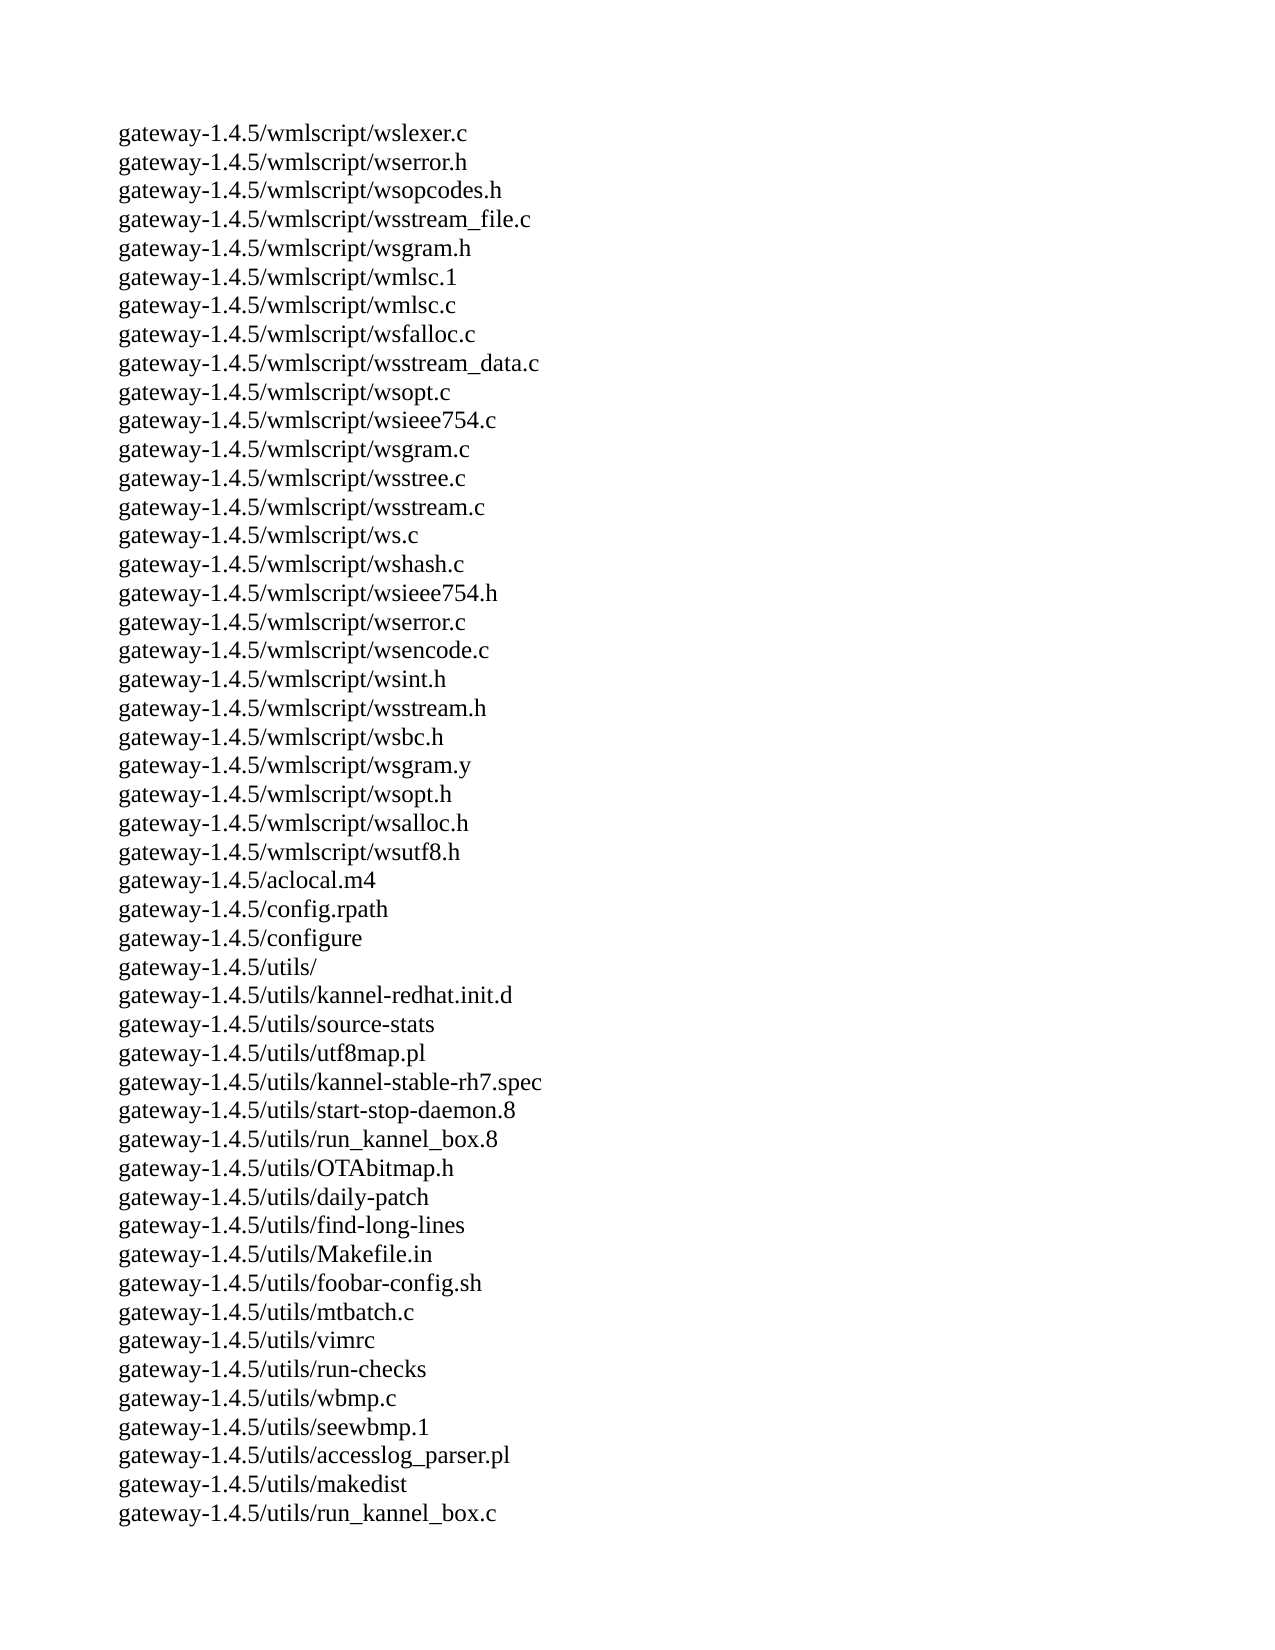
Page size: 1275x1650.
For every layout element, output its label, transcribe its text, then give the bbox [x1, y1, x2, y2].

text gateway-1.4.5/wmlscript/wshash.c [118, 549, 1157, 578]
text gateway-1.4.5/wmlscript/wsgram.y [118, 751, 1157, 779]
text gateway-1.4.5/utils/daily-patch [118, 1182, 1157, 1211]
text gateway-1.4.5/wmlscript/wsieee754.h [118, 578, 1157, 607]
text gateway-1.4.5/wmlscript/wsstree.c [118, 463, 1157, 492]
text gateway-1.4.5/utils/Makefile.in [118, 1239, 1157, 1268]
text gateway-1.4.5/utils/run_kannel_box.c [118, 1498, 1157, 1527]
text gateway-1.4.5/wmlscript/ws.c [118, 521, 1157, 549]
text gateway-1.4.5/utils/makedist [118, 1469, 1157, 1498]
text gateway-1.4.5/utils/accesslog_parser.pl [118, 1441, 1157, 1469]
text gateway-1.4.5/utils/mtbatch.c [118, 1297, 1157, 1326]
text gateway-1.4.5/utils/vimrc [118, 1326, 1157, 1354]
text gateway-1.4.5/wmlscript/wsopt.c [118, 377, 1157, 406]
text gateway-1.4.5/utils/kannel-redhat.init.d [118, 981, 1157, 1009]
text gateway-1.4.5/wmlscript/wmlsc.1 [118, 262, 1157, 291]
text gateway-1.4.5/config.rpath [118, 894, 1157, 923]
text gateway-1.4.5/utils/kannel-stable-rh7.spec [118, 1067, 1157, 1096]
text gateway-1.4.5/wmlscript/wsstream_file.c [118, 204, 1157, 233]
text gateway-1.4.5/wmlscript/wslexer.c [118, 118, 1157, 147]
text gateway-1.4.5/wmlscript/wserror.c [118, 607, 1157, 636]
text gateway-1.4.5/utils/foobar-config.sh [118, 1268, 1157, 1297]
text gateway-1.4.5/wmlscript/wsfalloc.c [118, 319, 1157, 348]
text gateway-1.4.5/wmlscript/wsstream.c [118, 492, 1157, 521]
text gateway-1.4.5/utils/run_kannel_box.8 [118, 1124, 1157, 1153]
text gateway-1.4.5/wmlscript/wsencode.c [118, 636, 1157, 664]
text gateway-1.4.5/wmlscript/wsgram.c [118, 434, 1157, 463]
text gateway-1.4.5/wmlscript/wsstream_data.c [118, 348, 1157, 377]
text gateway-1.4.5/wmlscript/wsopt.h [118, 779, 1157, 808]
text gateway-1.4.5/utils/OTAbitmap.h [118, 1153, 1157, 1182]
text gateway-1.4.5/wmlscript/wsalloc.h [118, 808, 1157, 837]
text gateway-1.4.5/utils/run-checks [118, 1354, 1157, 1383]
text gateway-1.4.5/wmlscript/wsstream.h [118, 693, 1157, 722]
text gateway-1.4.5/wmlscript/wsopcodes.h [118, 176, 1157, 204]
text gateway-1.4.5/utils/ [118, 952, 1157, 981]
text gateway-1.4.5/wmlscript/wsieee754.c [118, 406, 1157, 434]
text gateway-1.4.5/utils/wbmp.c [118, 1383, 1157, 1412]
text gateway-1.4.5/aclocal.m4 [118, 866, 1157, 894]
text gateway-1.4.5/configure [118, 923, 1157, 952]
text gateway-1.4.5/wmlscript/wsbc.h [118, 722, 1157, 751]
text gateway-1.4.5/utils/source-stats [118, 1009, 1157, 1038]
text gateway-1.4.5/utils/utf8map.pl [118, 1038, 1157, 1067]
text gateway-1.4.5/wmlscript/wsgram.h [118, 233, 1157, 262]
text gateway-1.4.5/wmlscript/wsutf8.h [118, 837, 1157, 866]
text gateway-1.4.5/wmlscript/wmlsc.c [118, 291, 1157, 319]
text gateway-1.4.5/wmlscript/wsint.h [118, 664, 1157, 693]
text gateway-1.4.5/utils/seewbmp.1 [118, 1412, 1157, 1441]
text gateway-1.4.5/wmlscript/wserror.h [118, 147, 1157, 176]
text gateway-1.4.5/utils/start-stop-daemon.8 [118, 1096, 1157, 1124]
text gateway-1.4.5/utils/find-long-lines [118, 1211, 1157, 1239]
